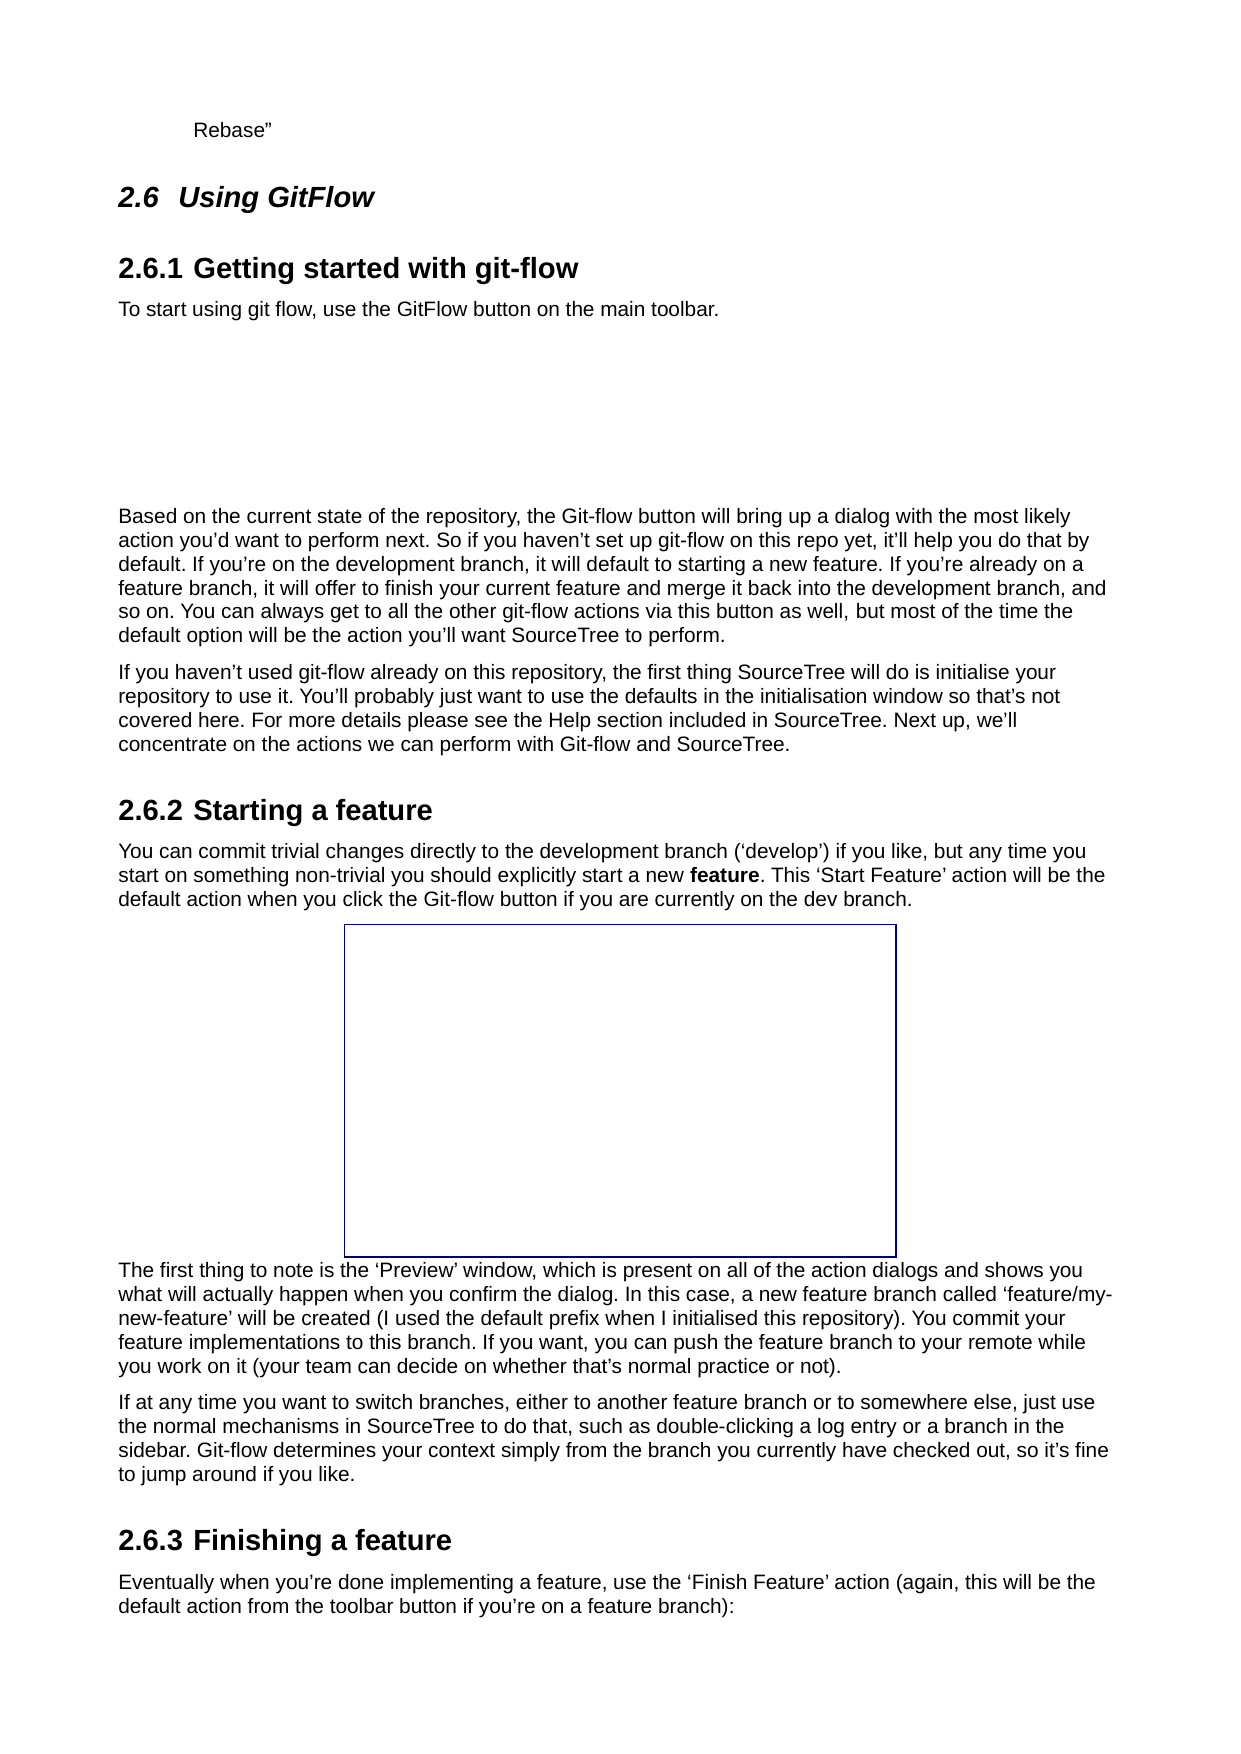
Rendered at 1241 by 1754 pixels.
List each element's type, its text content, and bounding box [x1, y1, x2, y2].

subtitle Finishing a feature [118, 1523, 1122, 1557]
text Eventually when you’re done implementing a feature, use the ‘Finish Feature’ action (again, this will be the default action from the toolbar button if you’re on a feature branch): [118, 1569, 1122, 1617]
subtitle Starting a feature [118, 793, 1122, 827]
subtitle Getting started with git-flow [118, 251, 1122, 284]
text Based on the current state of the repository, the Git-flow button will bring up a dialog with the most likely action you’d want to perform next. So if you haven’t set up git-flow on this repo yet, it’ll help you do that by default. If you’re on the development branch, it will default to starting a new feature. If you’re already on a feature branch, it will offer to finish your current feature and merge it back into the development branch, and so on. You can always get to all the other git-flow actions via this button as well, but most of the time the default option will be the action you’ll want SourceTree to perform. [118, 503, 1122, 647]
list Rebase” [156, 118, 1122, 142]
text You can commit trivial changes directly to the development branch (‘develop’) if you like, but any time you start on something non-trivial you should explicitly start a new feature. This ‘Start Feature’ action will be the default action when you click the Git-flow button if you are currently on the dev branch. [118, 839, 1122, 911]
text The first thing to note is the ‘Preview’ window, which is present on all of the action dialogs and shows you what will actually happen when you confirm the dialog. In this case, a new feature branch called ‘feature/my-new-feature’ will be created (I used the default prefix when I initialised this repository). You commit your feature implementations to this branch. If you want, you can push the feature branch to your remote while you work on it (your team can decide on whether that’s normal practice or not). [118, 923, 1122, 1378]
subtitle Using GitFlow [118, 179, 1122, 213]
text To start using git flow, use the GitFlow button on the main toolbar. [118, 297, 1122, 321]
text If you haven’t used git-flow already on this repository, the first thing SourceTree will do is initialise your repository to use it. You’ll probably just want to use the defaults in the initialisation window so that’s not covered here. For more details please see the Help section included in SourceTree. Next up, we’ll concentrate on the actions we can perform with Git-flow and SourceTree. [118, 660, 1122, 756]
text If at any time you want to switch branches, either to another feature branch or to somewhere else, just use the normal mechanisms in SourceTree to do that, such as double-clicking a log entry or a branch in the sidebar. Git-flow determines your context simply from the branch you currently have checked out, so it’s fine to jump around if you like. [118, 1390, 1122, 1486]
